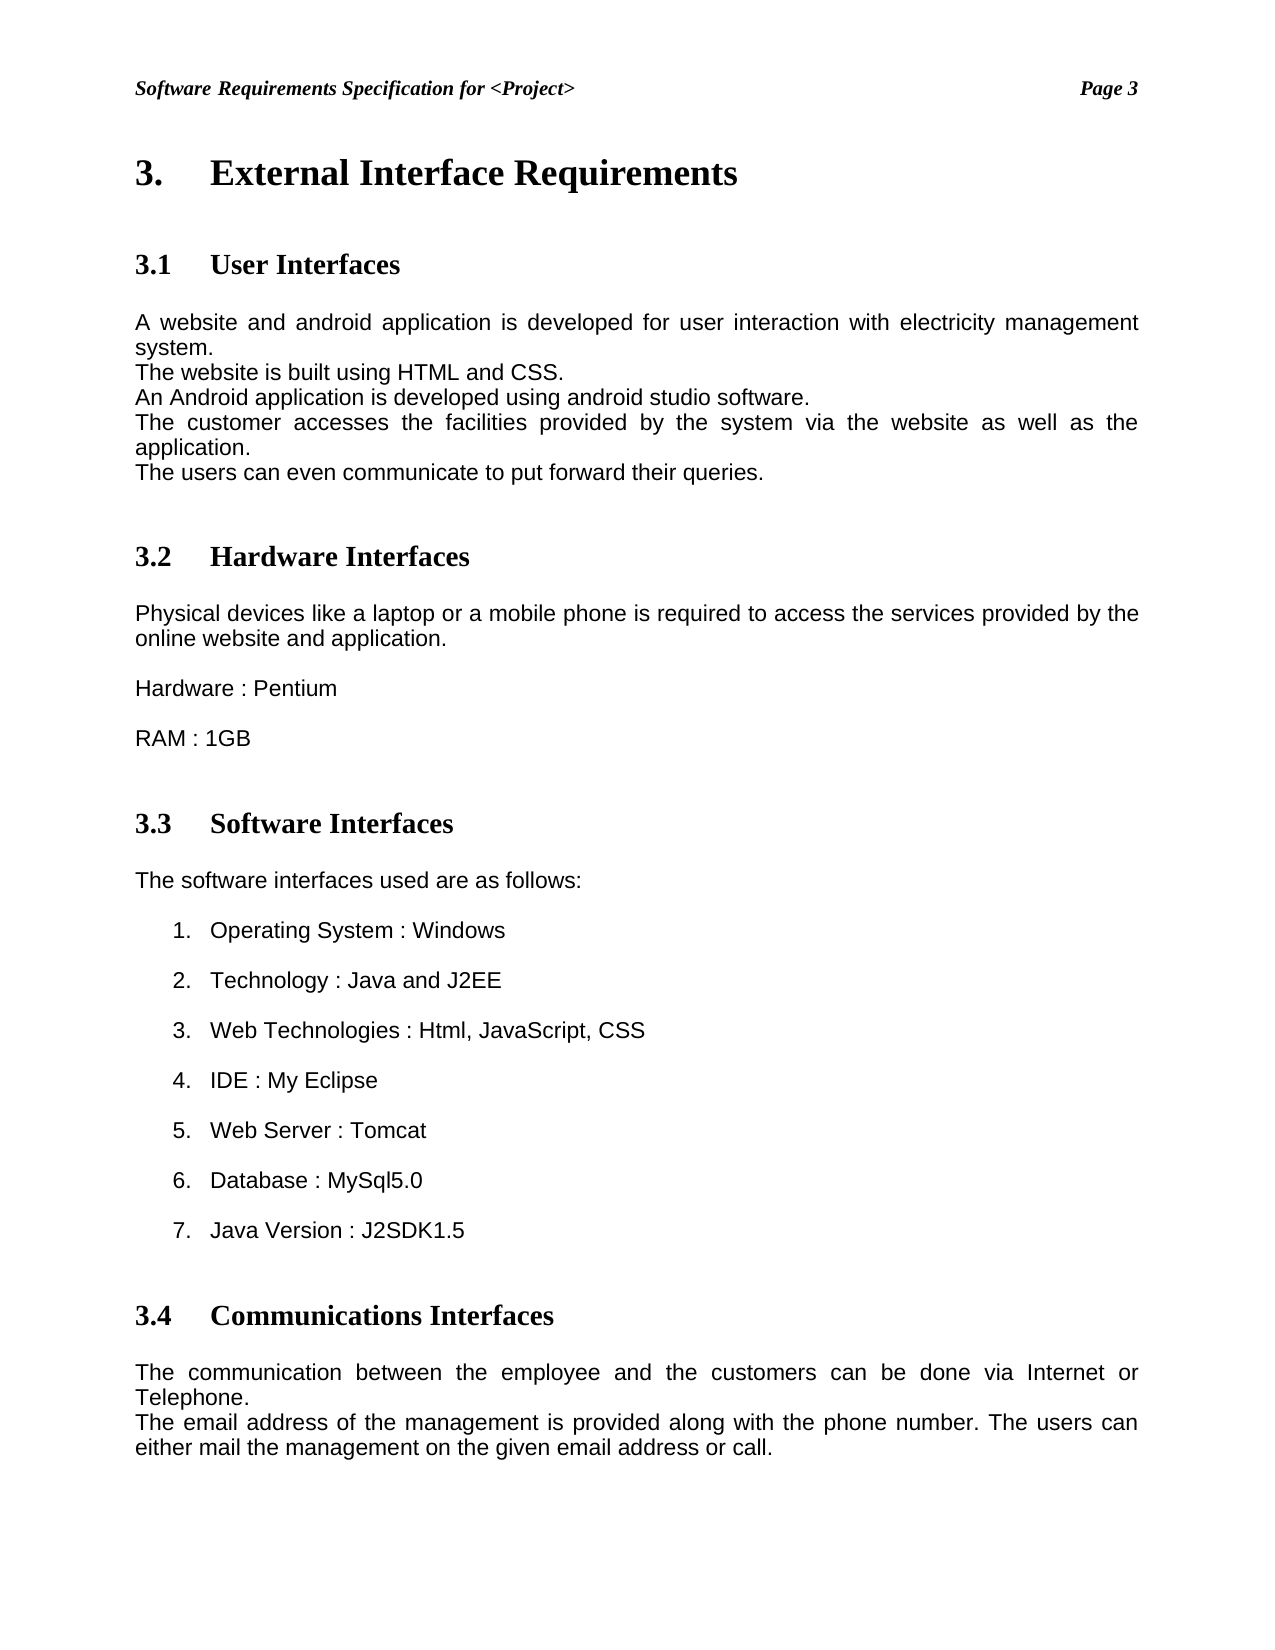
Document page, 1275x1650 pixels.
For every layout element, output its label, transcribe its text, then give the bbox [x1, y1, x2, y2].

list Operating System : Windows [172, 919, 1140, 944]
text The email address of the management is provided along with the phone number. The users can either mail the management on the given email address or call. [135, 1411, 1140, 1461]
subtitle Software Interfaces [135, 806, 1140, 839]
text Hardware : Pentium [135, 677, 1140, 702]
text The users can even communicate to put forward their queries. [135, 460, 1140, 485]
text The customer accesses the facilities provided by the system via the website as well as the application. [135, 410, 1140, 460]
text Physical devices like a laptop or a mobile phone is required to access the services provided by the online website and application. [135, 602, 1140, 652]
list Web Technologies : Html, JavaScript, CSS [172, 1019, 1140, 1044]
list Technology : Java and J2EE [172, 969, 1140, 994]
subtitle Communications Interfaces [135, 1298, 1140, 1331]
text The software interfaces used are as follows: [135, 869, 1140, 894]
list Java Version : J2SDK1.5 [172, 1219, 1140, 1244]
subtitle External Interface Requirements [135, 150, 1140, 193]
list Database : MySql5.0 [172, 1169, 1140, 1194]
subtitle User Interfaces [135, 247, 1140, 281]
list Web Server : Tomcat [172, 1119, 1140, 1144]
subtitle Hardware Interfaces [135, 539, 1140, 573]
text A website and android application is developed for user interaction with electricity management system. [135, 310, 1140, 360]
text An Android application is developed using android studio software. [135, 385, 1140, 410]
text RAM : 1GB [135, 727, 1140, 752]
list IDE : My Eclipse [172, 1069, 1140, 1094]
text The website is built using HTML and CSS. [135, 360, 1140, 385]
text The communication between the employee and the customers can be done via Internet or Telephone. [135, 1361, 1140, 1411]
